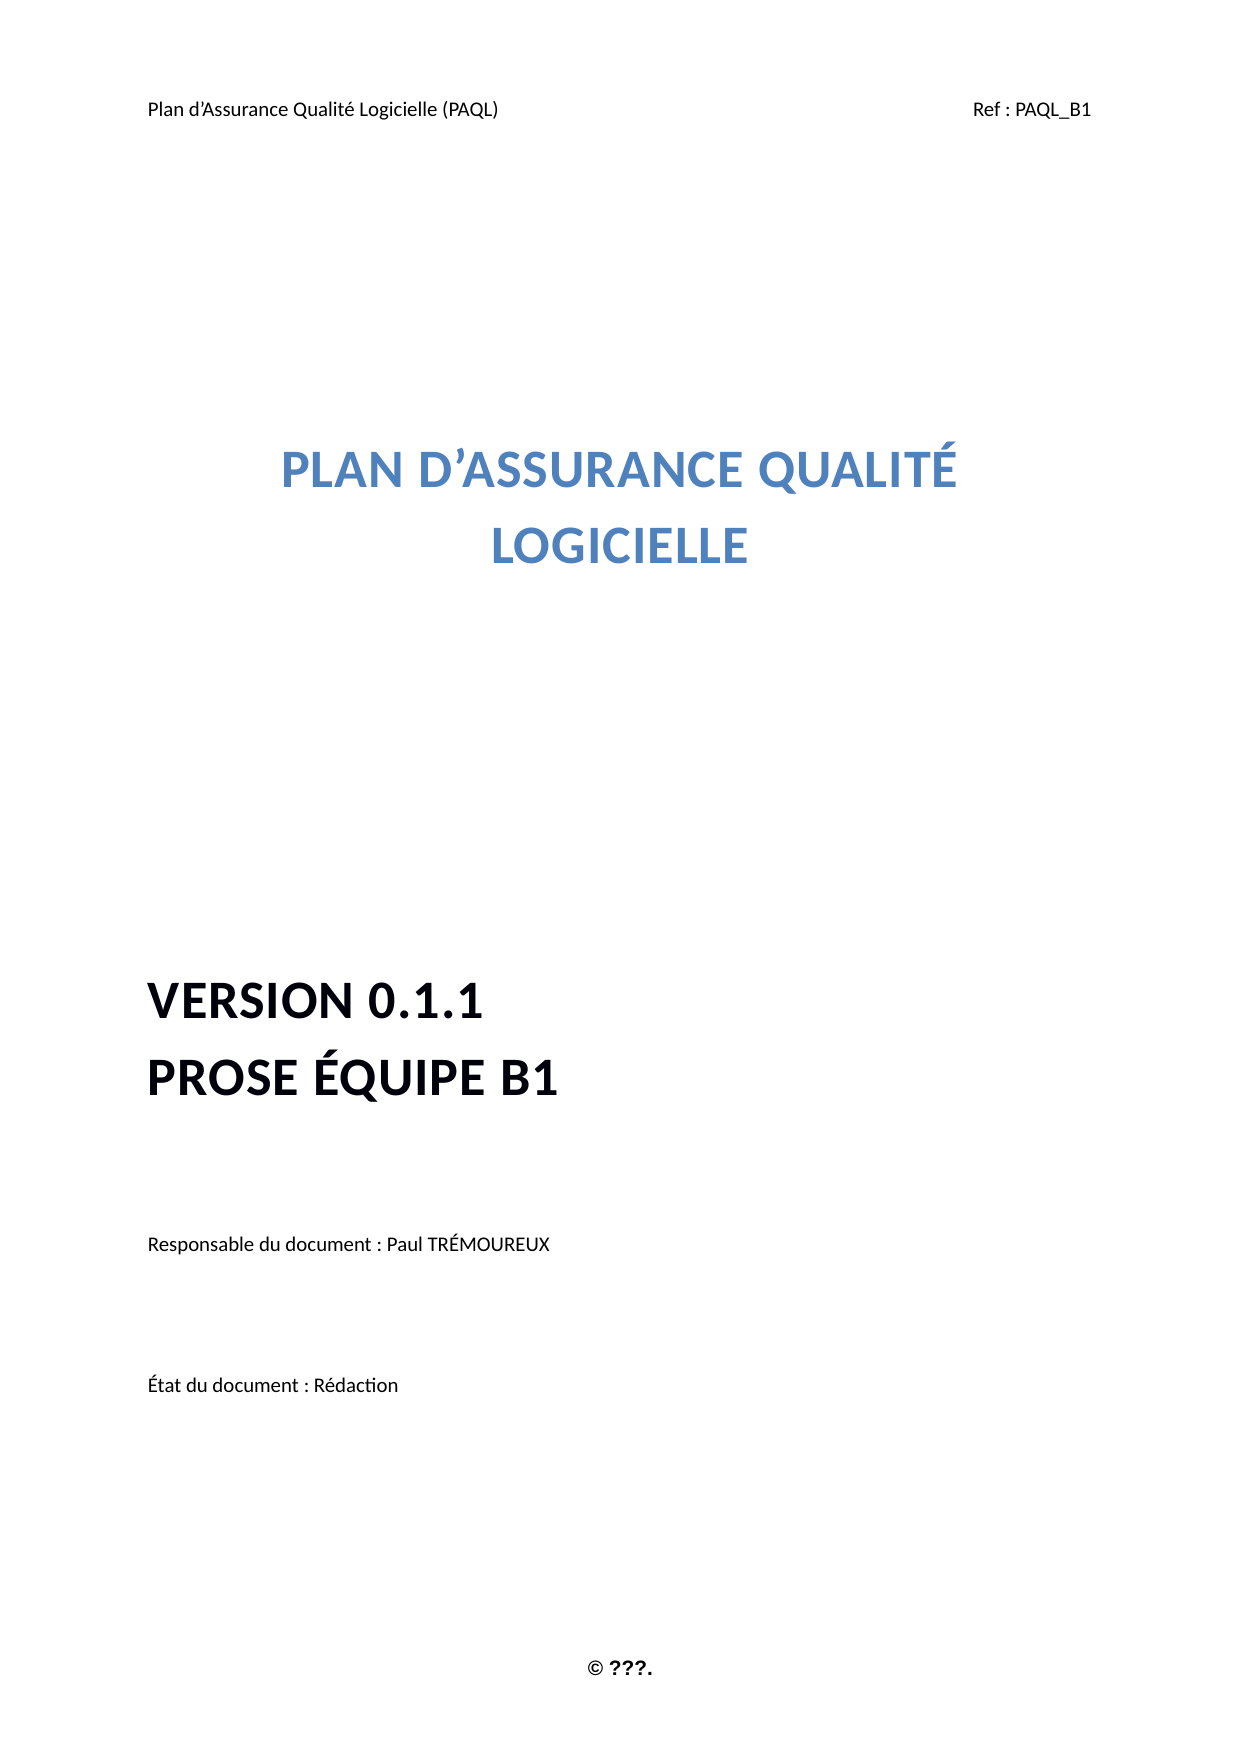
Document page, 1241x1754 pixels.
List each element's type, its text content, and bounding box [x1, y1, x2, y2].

text Version 0.1.1 PROSE Équipe B1 [148, 966, 1093, 1108]
text État du document : Rédaction [148, 1373, 1093, 1398]
text Responsable du document : Paul TRÉMOUREUX [148, 1231, 1093, 1256]
text Plan d’assurance Qualité Logicielle [148, 435, 1093, 577]
